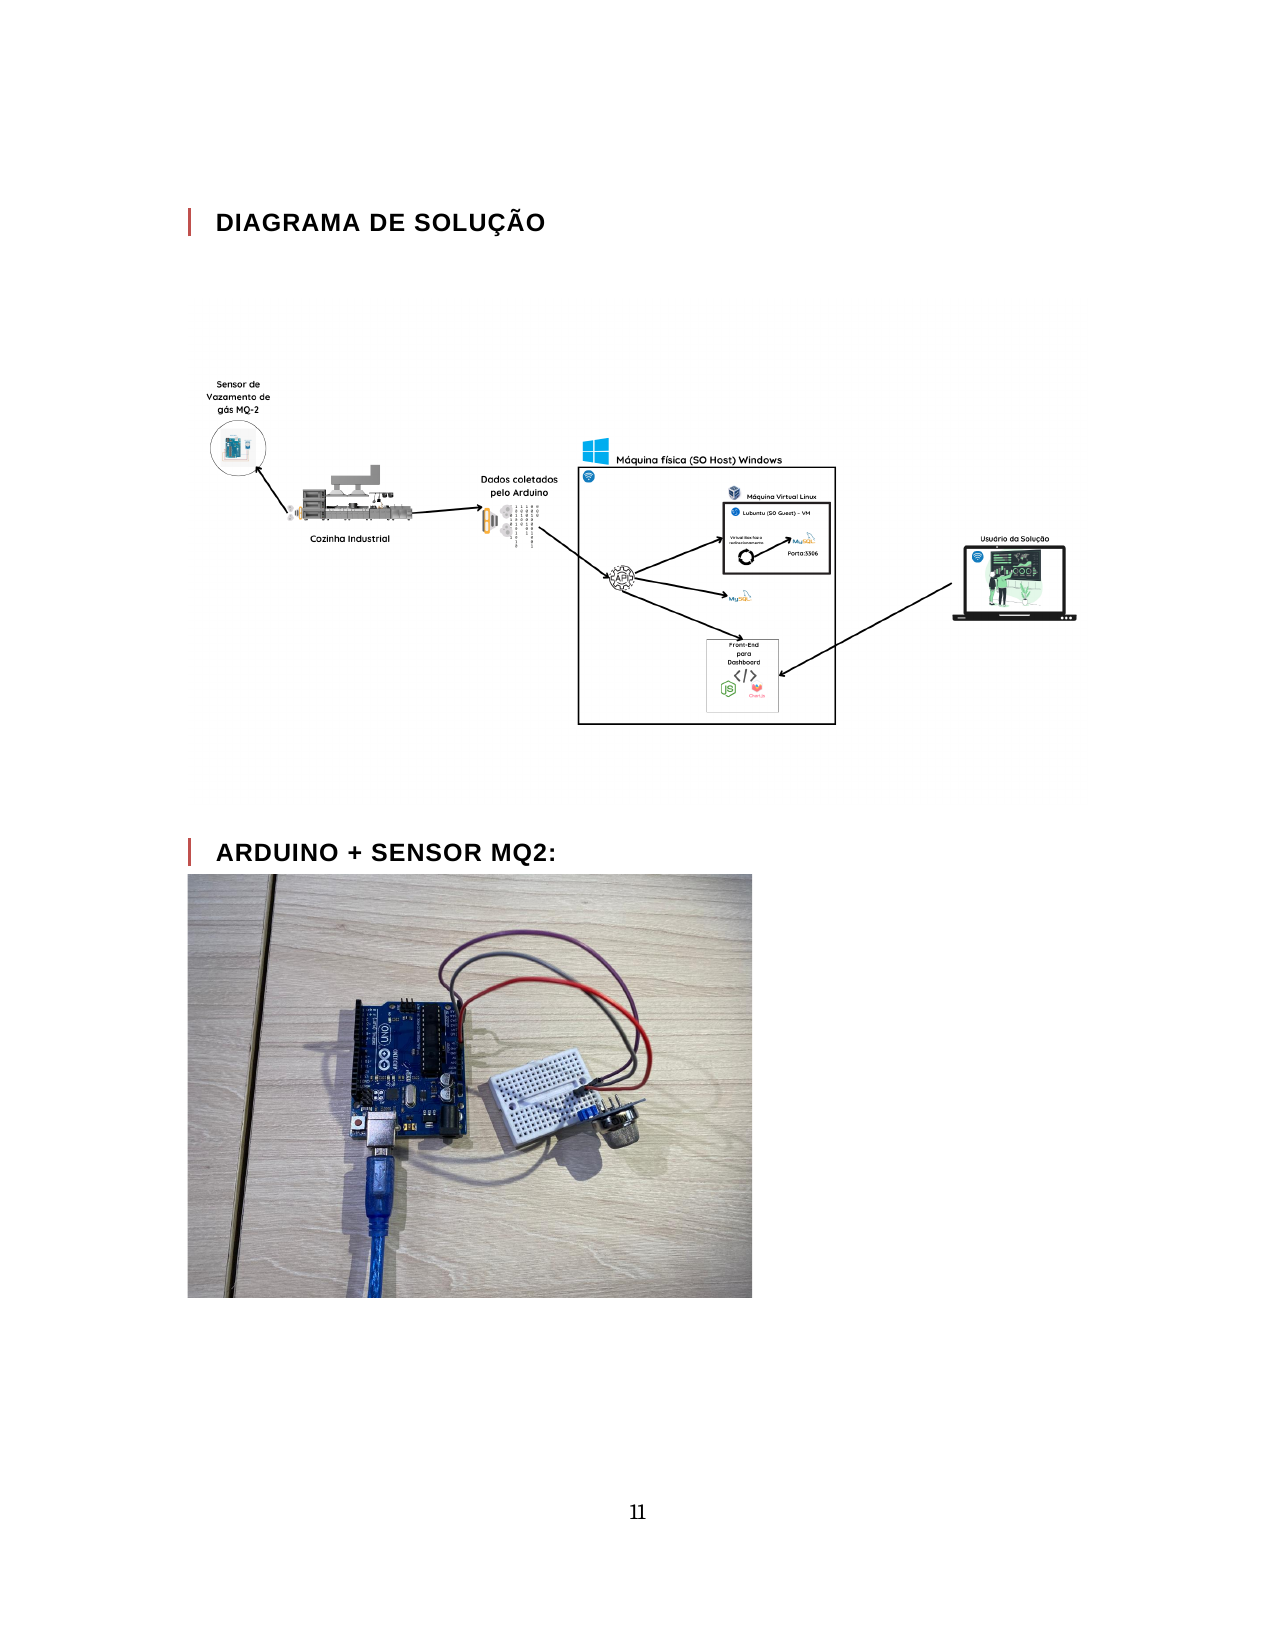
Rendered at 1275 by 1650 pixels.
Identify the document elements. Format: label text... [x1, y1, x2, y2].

subtitle Diagrama de solução [191, 208, 1087, 236]
subtitle ARDUINO + SENSOR MQ2: [187, 837, 1087, 866]
